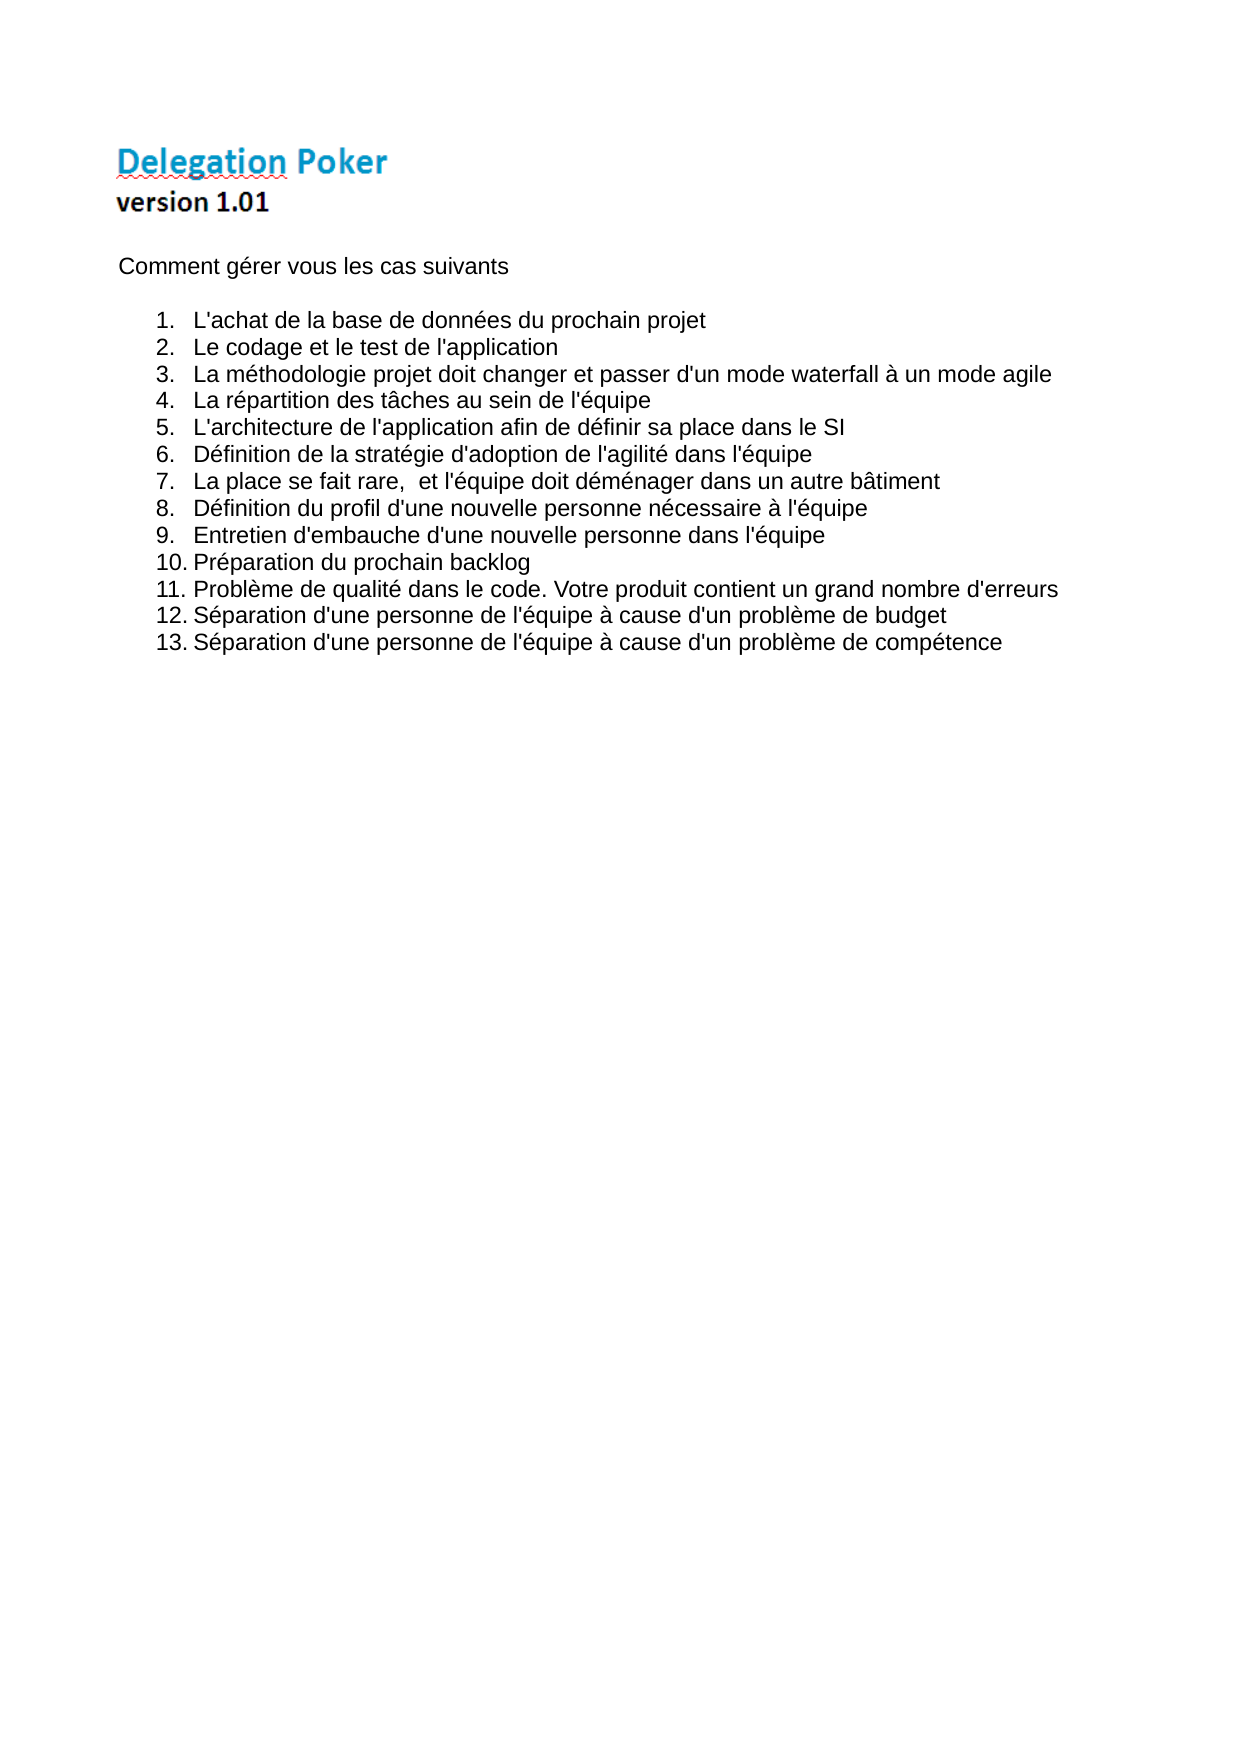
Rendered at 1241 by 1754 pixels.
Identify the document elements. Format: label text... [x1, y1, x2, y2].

list Le codage et le test de l'application [156, 333, 1122, 360]
list Définition de la stratégie d'adoption de l'agilité dans l'équipe [156, 441, 1122, 467]
list La méthodologie projet doit changer et passer d'un mode waterfall à un mode agile [156, 360, 1122, 387]
picture [105, 128, 427, 226]
list Séparation d'une personne de l'équipe à cause d'un problème de budget [156, 602, 1122, 629]
list Préparation du prochain backlog [156, 548, 1122, 575]
list L'achat de la base de données du prochain projet [156, 306, 1122, 333]
text Comment gérer vous les cas suivants [118, 252, 1122, 279]
list Séparation d'une personne de l'équipe à cause d'un problème de compétence [156, 629, 1122, 656]
list La place se fait rare, et l'équipe doit déménager dans un autre bâtiment [156, 467, 1122, 494]
list Entretien d'embauche d'une nouvelle personne dans l'équipe [156, 521, 1122, 548]
list Définition du profil d'une nouvelle personne nécessaire à l'équipe [156, 494, 1122, 521]
list L'architecture de l'application afin de définir sa place dans le SI [156, 414, 1122, 441]
list La répartition des tâches au sein de l'équipe [156, 387, 1122, 414]
list Problème de qualité dans le code. Votre produit contient un grand nombre d'erreurs [156, 575, 1122, 602]
